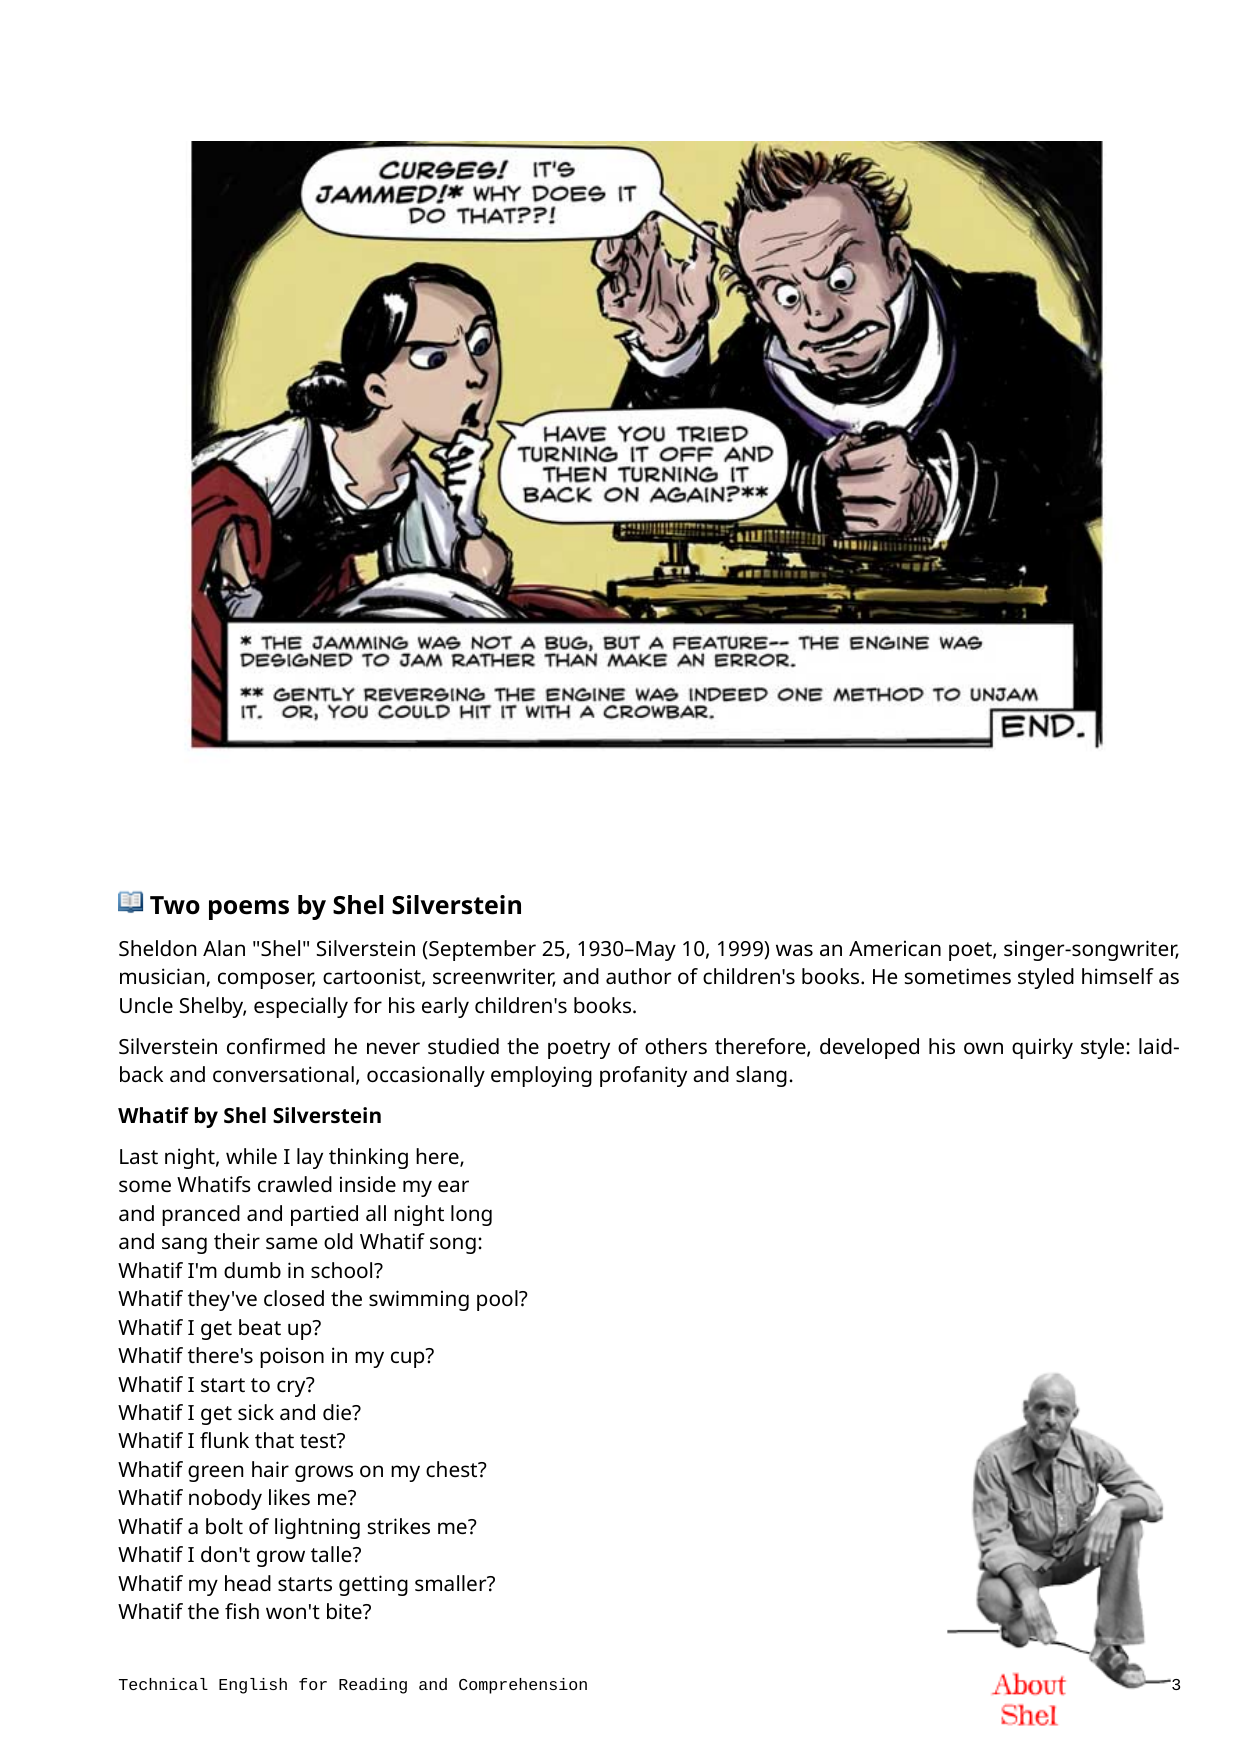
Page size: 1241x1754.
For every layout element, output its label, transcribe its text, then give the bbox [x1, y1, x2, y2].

text Whatif I flunk that test? [118, 1427, 947, 1455]
text Silverstein confirmed he never studied the poetry of others therefore, developed his own quirky style: laid-back and conversational, occasionally employing profanity and slang. [118, 1032, 1181, 1089]
text Whatif I'm dumb in school? [118, 1256, 1181, 1284]
subtitle Two poems by Shel Silverstein [118, 887, 1181, 922]
text Whatif I start to cry? [118, 1370, 947, 1398]
text Whatif by Shel Silverstein [118, 1101, 1181, 1130]
text Whatif green hair grows on my chest? [118, 1455, 947, 1483]
text Whatif nobody likes me? [118, 1483, 947, 1512]
text Whatif I get sick and die? [118, 1398, 947, 1427]
text Whatif they've closed the swimming pool? [118, 1284, 947, 1313]
text Whatif I don't grow talle? [118, 1540, 947, 1569]
text and pranced and partied all night long [118, 1199, 1181, 1227]
text Whatif the fish won't bite? [118, 1597, 947, 1626]
text Last night, while I lay thinking here, [118, 1142, 1181, 1171]
picture [118, 141, 1182, 850]
text Whatif there's poison in my cup? [118, 1341, 947, 1370]
picture [947, 1266, 1171, 1754]
text Whatif my head starts getting smaller? [118, 1569, 947, 1597]
text Whatif a bolt of lightning strikes me? [118, 1512, 947, 1540]
text and sang their same old Whatif song: [118, 1227, 1181, 1256]
text Sheldon Alan "Shel" Silverstein (September 25, 1930–May 10, 1999) was an American poet, singer-songwriter, musician, composer, cartoonist, screenwriter, and author of children's books. He sometimes styled himself as Uncle Shelby, especially for his early children's books. [118, 934, 1181, 1019]
text some Whatifs crawled inside my ear [118, 1171, 1181, 1199]
picture [118, 889, 144, 915]
text Whatif I get beat up? [118, 1313, 947, 1341]
